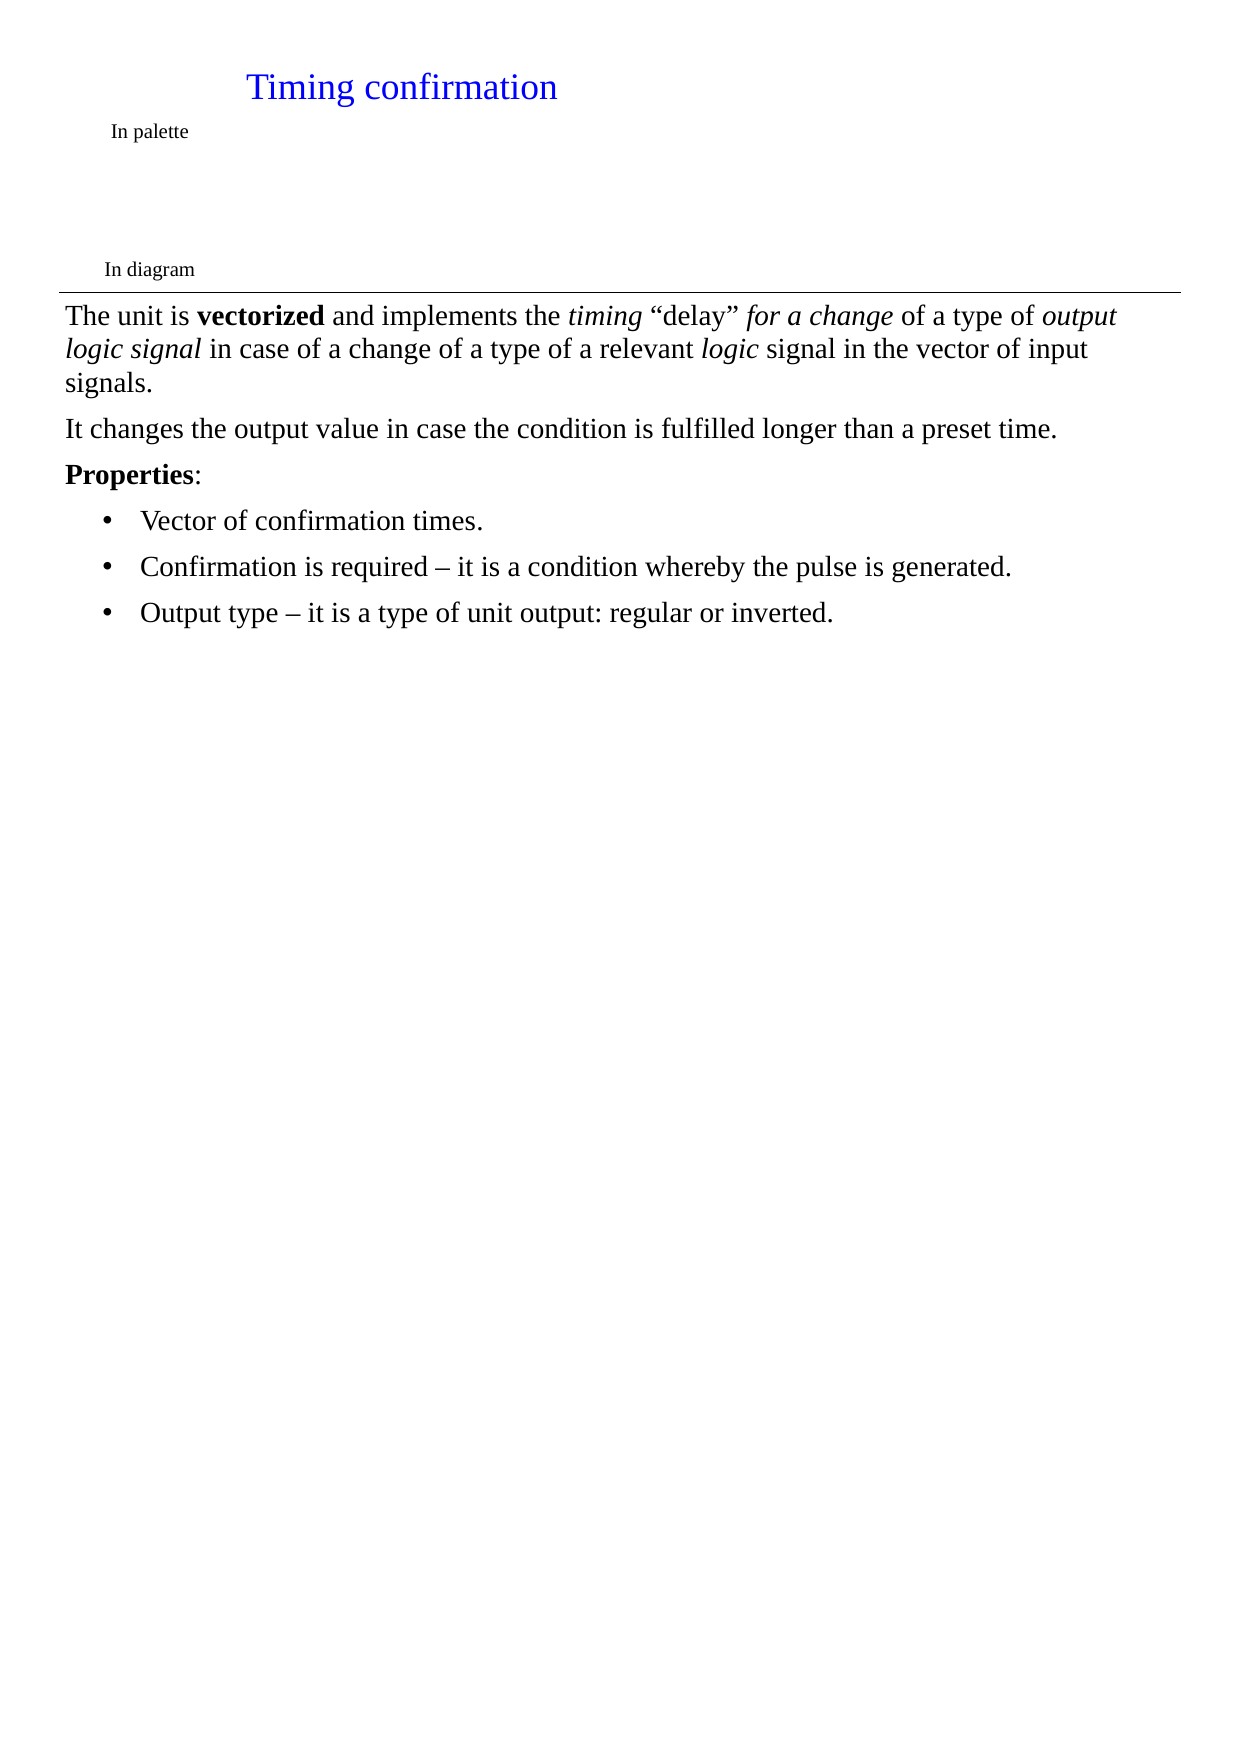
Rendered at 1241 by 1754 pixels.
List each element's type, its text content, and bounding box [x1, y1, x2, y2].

table_cell [240, 154, 1181, 252]
table_cell In diagram [59, 252, 240, 292]
table_header [59, 59, 240, 114]
table_cell [240, 252, 1181, 292]
table_cell [240, 114, 1181, 154]
table_cell [59, 154, 240, 252]
table_header Timing confirmation [240, 59, 1181, 114]
table_cell In palette [59, 114, 240, 154]
table_cell The unit is vectorized and implements the timing “delay” for a change of a type of output logic signal in case of a change of a type of a relevant logic signal in the vector of input signals. It changes the output value in case the condition is fulfilled longer than a preset time. Properties: Vector of confirmation times. Confirmation is required – it is a condition whereby the pulse is generated. Output type – it is a type of unit output: regular or inverted. [59, 293, 1181, 647]
